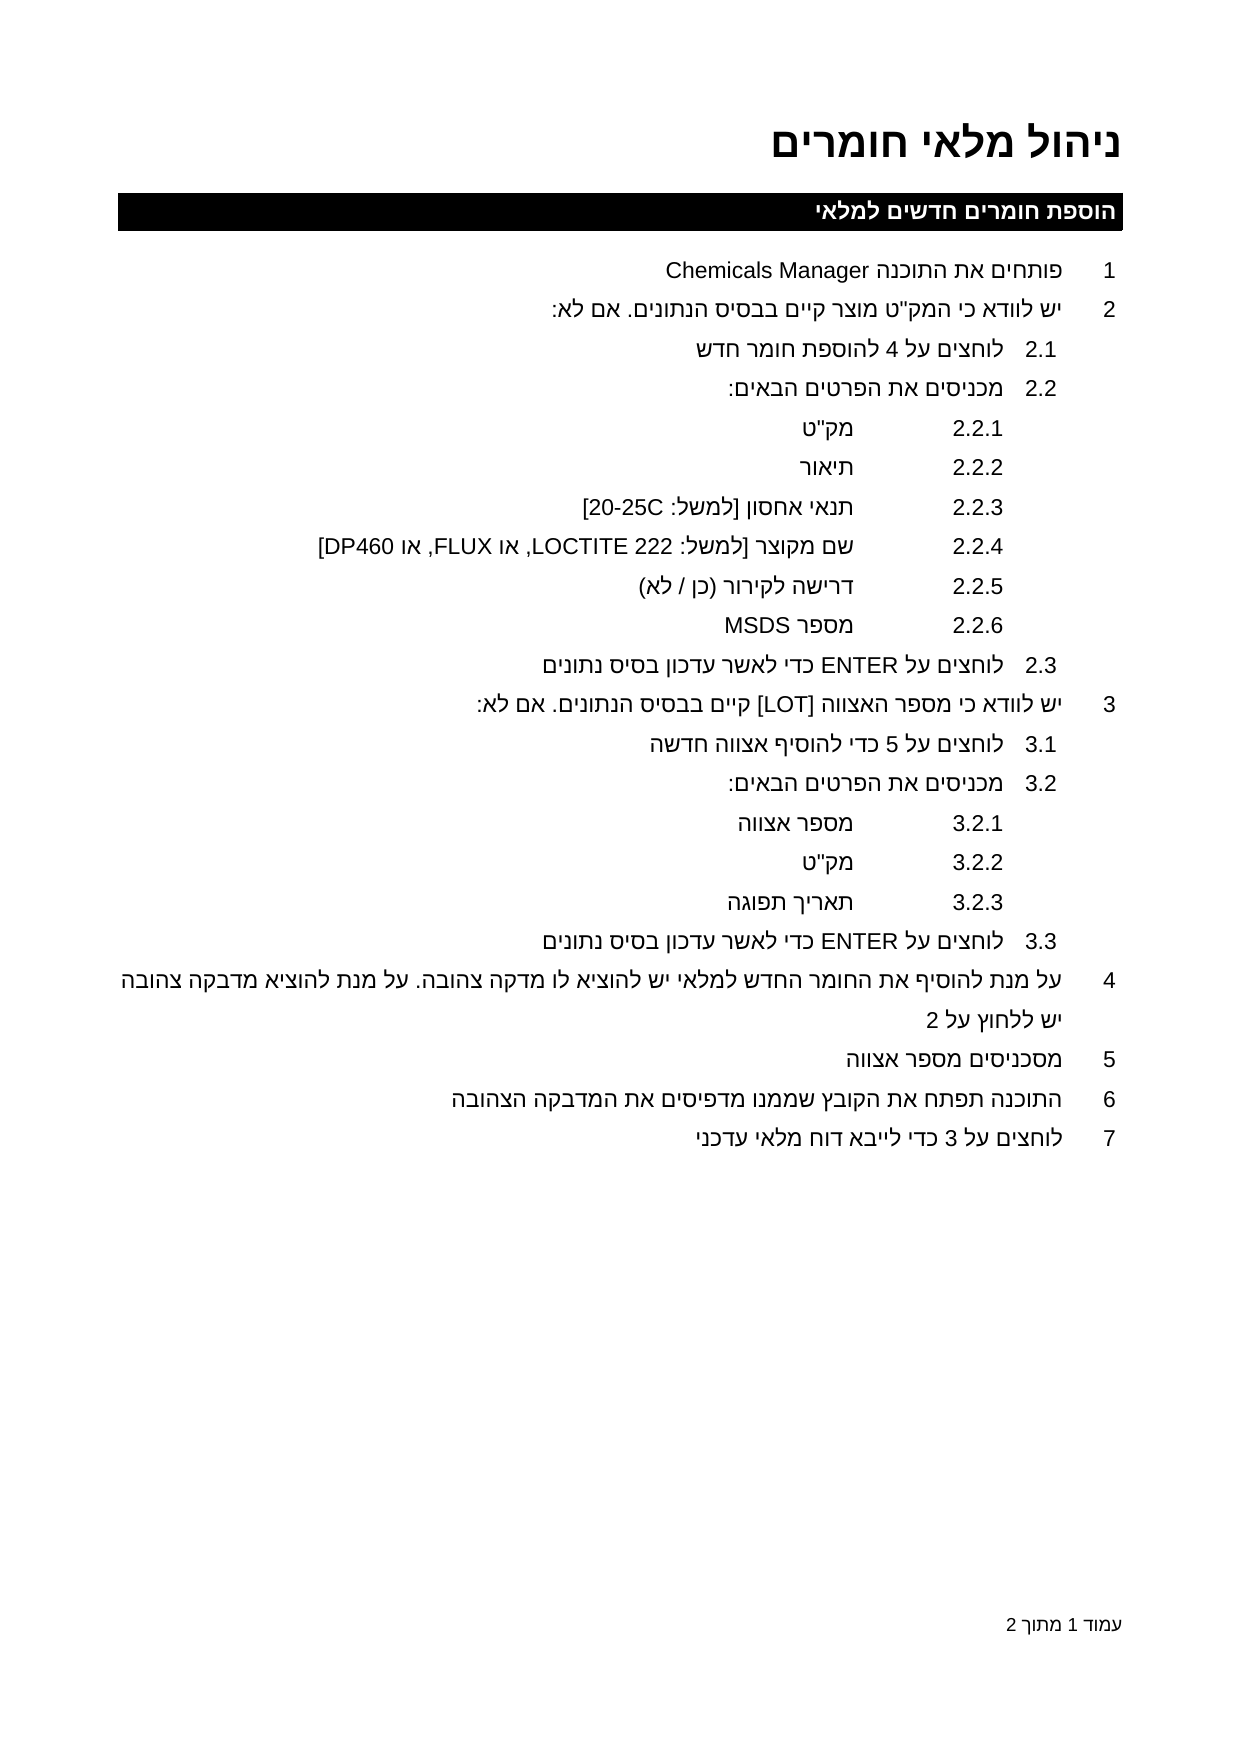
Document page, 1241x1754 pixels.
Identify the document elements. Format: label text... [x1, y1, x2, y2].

list מסכניסים מספר אצווה [118, 1046, 1122, 1073]
list תנאי אחסון [למשל: 20-25C] [118, 494, 1009, 520]
list דרישה לקירור (כן / לא) [118, 573, 1009, 599]
text ניהול מלאי חומרים [118, 118, 1122, 166]
list שם מקוצר [למשל: LOCTITE 222, או FLUX, או DP460] [118, 533, 1009, 559]
list לוחצים על 3 כדי לייבא דוח מלאי עדכני [118, 1125, 1122, 1152]
list התוכנה תפתח את הקובץ שממנו מדפיסים את המדבקה הצהובה [118, 1086, 1122, 1112]
list מכניסים את הפרטים הבאים: [118, 375, 1063, 402]
list מכניסים את הפרטים הבאים: [118, 770, 1063, 796]
list מק"ט [118, 849, 1009, 875]
list תיאור [118, 454, 1009, 481]
list לוחצים על ENTER כדי לאשר עדכון בסיס נתונים [118, 652, 1063, 678]
list יש לוודא כי מספר האצווה [LOT] קיים בבסיס הנתונים. אם לא: [118, 691, 1122, 717]
list יש לוודא כי המק"ט מוצר קיים בבסיס הנתונים. אם לא: [118, 296, 1122, 323]
list לוחצים על 4 להוספת חומר חדש [118, 336, 1063, 362]
table_header הוספת חומרים חדשים למלאי [119, 194, 1122, 230]
list על מנת להוסיף את החומר החדש למלאי יש להוציא לו מדקה צהובה. על מנת להוציא מדבקה צהובה יש ללחוץ על 2 [118, 967, 1122, 1033]
list לוחצים על 5 כדי להוסיף אצווה חדשה [118, 731, 1063, 757]
list מספר אצווה [118, 809, 1009, 836]
list פותחים את התוכנה Chemicals Manager [118, 257, 1122, 283]
list מק"ט [118, 415, 1009, 441]
list לוחצים על ENTER כדי לאשר עדכון בסיס נתונים [118, 928, 1063, 954]
list מספר MSDS [118, 612, 1009, 638]
list תאריך תפוגה [118, 888, 1009, 915]
